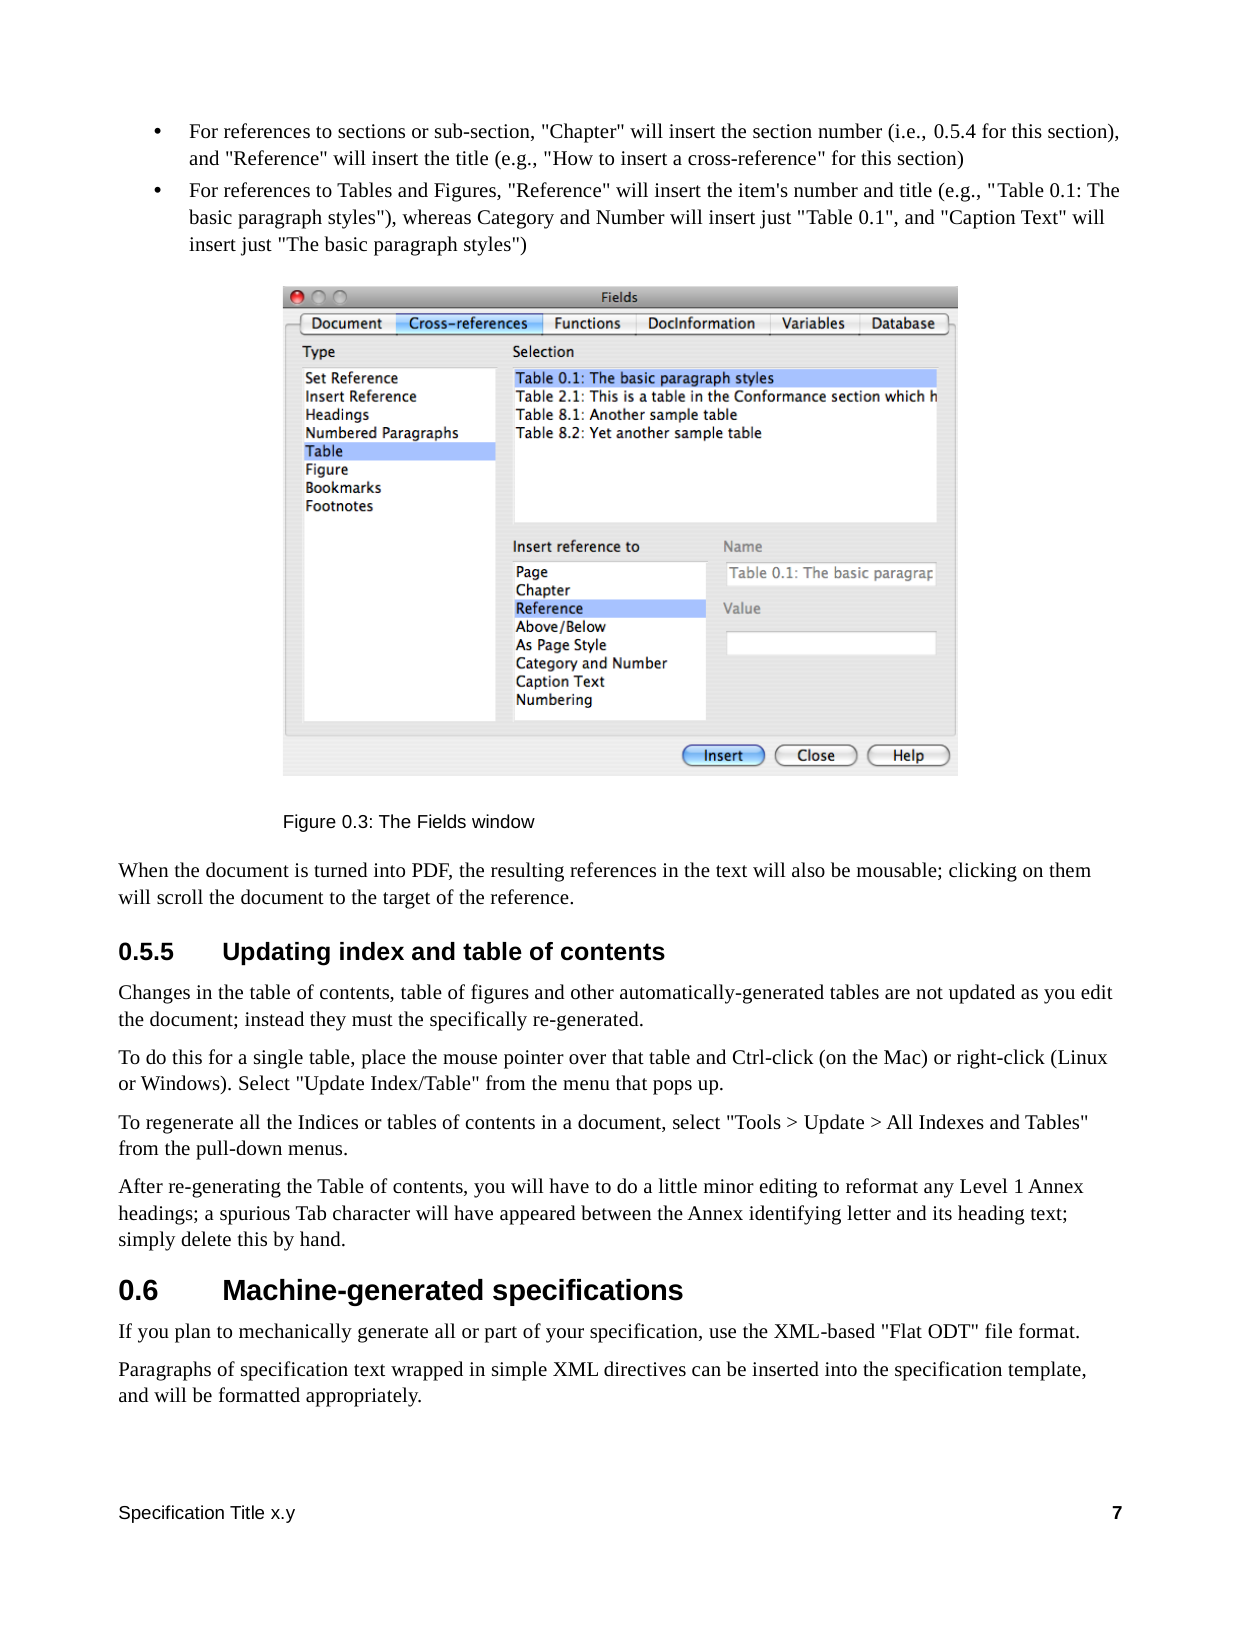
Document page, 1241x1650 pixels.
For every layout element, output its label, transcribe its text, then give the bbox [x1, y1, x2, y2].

text When the document is turned into PDF, the resulting references in the text will also be mousable; clicking on them will scroll the document to the target of the reference. [118, 270, 1122, 909]
picture [282, 286, 958, 776]
text To do this for a single table, place the mouse pointer over that table and Ctrl-click (on the Mac) or right-click (Linux or Windows). Select "Update Index/Table" from the menu that pops up. [118, 1045, 1122, 1095]
text Paragraphs of specification text wrapped in simple XML directives can be inserted into the specification template, and will be formatted appropriately. [118, 1357, 1122, 1407]
text After re-generating the Table of contents, you will have to do a little minor editing to reformat any Level 1 Annex headings; a spurious Tab character will have appeared between the Annex identifying letter and its heading text; simply delete this by hand. [118, 1174, 1122, 1251]
list For references to Tables and Figures, "Reference" will insert the item's number and title (e.g., "Table 0.1: The basic paragraph styles"), whereas Category and Number will insert just "Table 0.1", and "Caption Text" will insert just "The basic paragraph styles") [153, 177, 1122, 256]
text If you plan to mechanically generate all or part of your specification, use the XML-based "Flat ODT" file format. [118, 1318, 1122, 1343]
subtitle Updating index and table of contents [118, 936, 1122, 966]
text To regenerate all the Indices or tables of contents in a document, select "Tools > Update > All Indexes and Tables" from the pull-down menus. [118, 1109, 1122, 1160]
subtitle Machine-generated specifications [118, 1273, 1122, 1307]
text Changes in the table of contents, table of figures and other automatically-generated tables are not updated as you edit the document; instead they must the specifically re-generated. [118, 980, 1122, 1031]
list For references to sections or sub-section, "Chapter" will insert the section number (i.e., 0.5.4 for this section), and "Reference" will insert the title (e.g., "How to insert a cross-reference" for this section) [153, 118, 1122, 170]
text Figure 0.3: The Fields window [283, 776, 958, 832]
